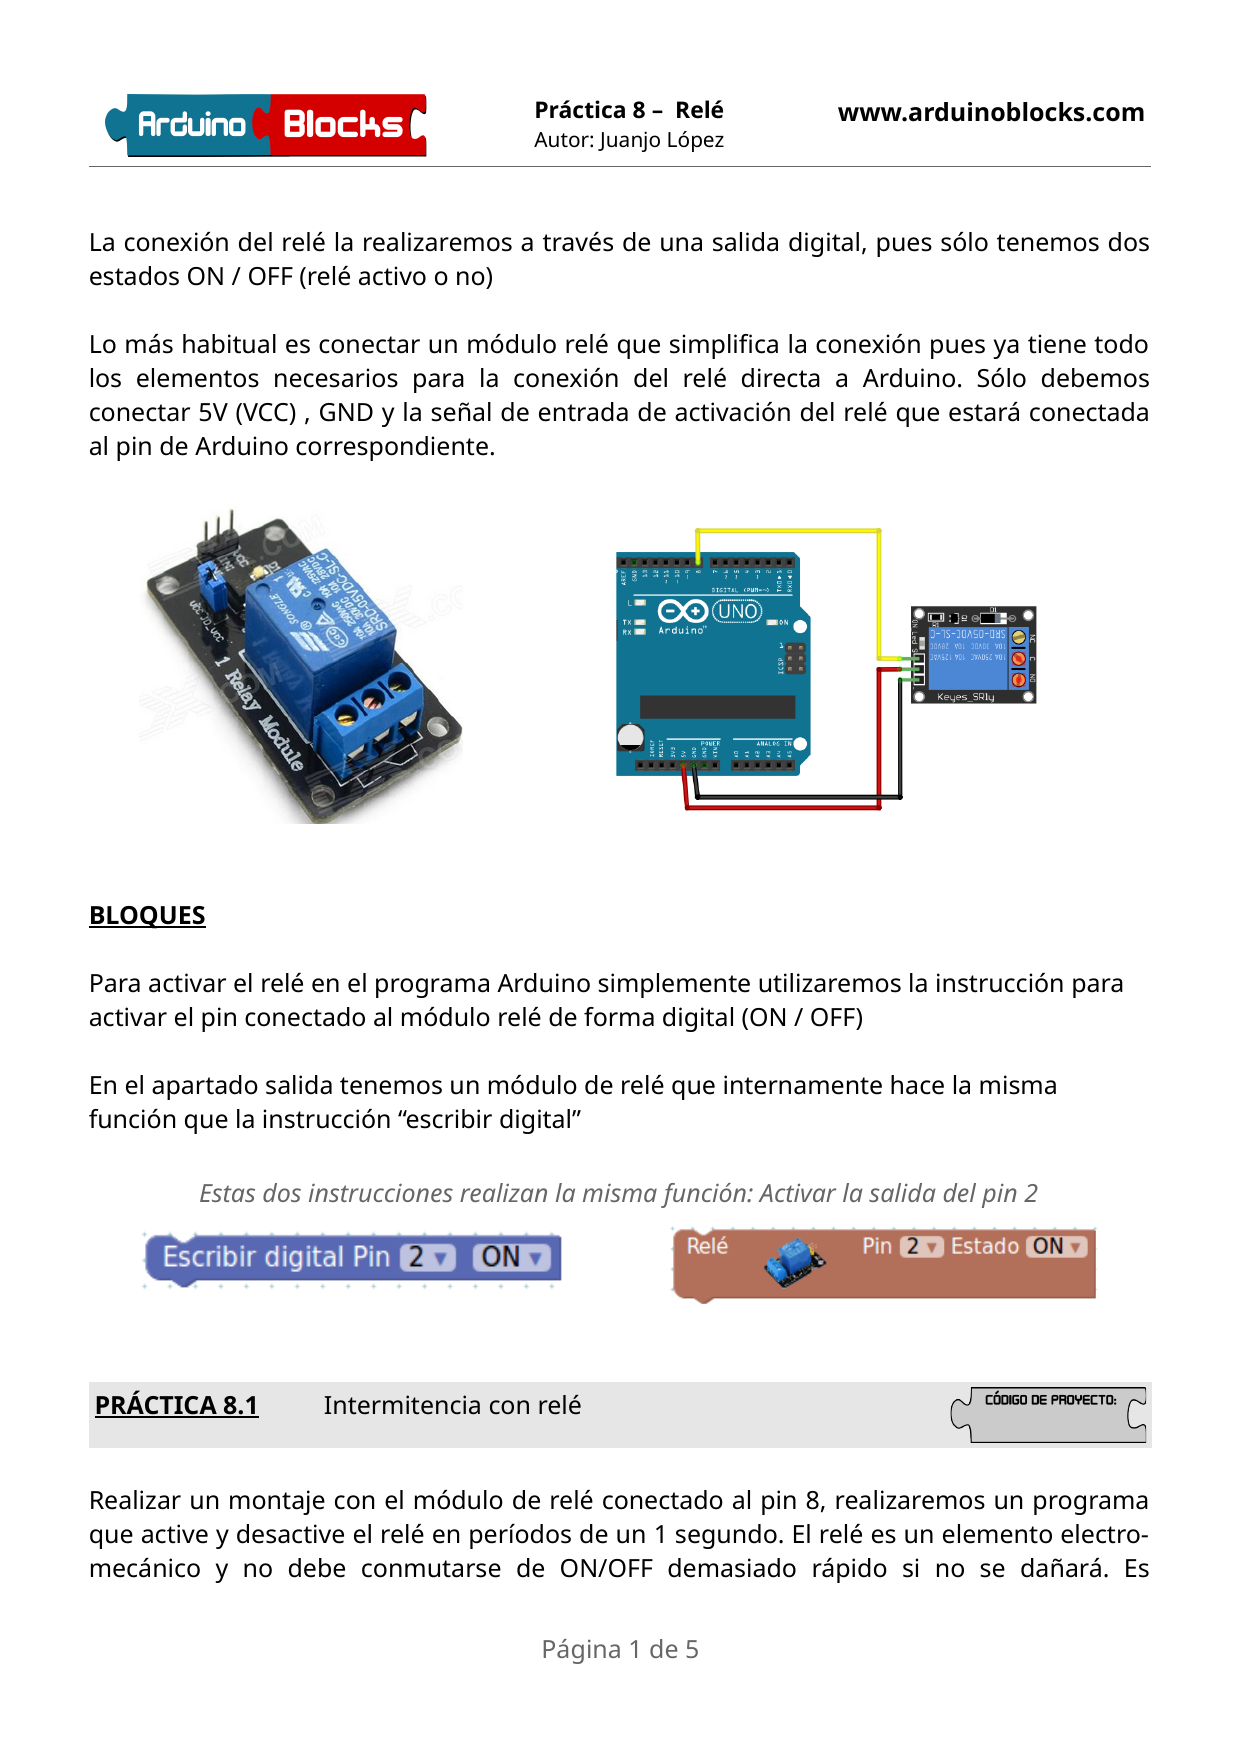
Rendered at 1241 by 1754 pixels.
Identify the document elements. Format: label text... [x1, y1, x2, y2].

table_header [89, 497, 513, 829]
table_header Estas dos instrucciones realizan la misma función: Activar la salida del pin 2 [89, 1170, 1152, 1215]
text Lo más habitual es conectar un módulo relé que simplifica la conexión pues ya tiene todo los elementos necesarios para la conexión del relé directa a Arduino. Sólo debemos conectar 5V (VCC) , GND y la señal de entrada de activación del relé que estará conectada al pin de Arduino correspondiente. [88, 326, 1152, 463]
picture [668, 1221, 1104, 1308]
picture [139, 502, 463, 824]
table_header [945, 1382, 1152, 1448]
table_cell [89, 1215, 620, 1314]
text Realizar un montaje con el módulo de relé conectado al pin 8, realizaremos un programa que active y desactive el relé en períodos de un 1 segundo. El relé es un elemento electro-mecánico y no debe conmutarse de ON/OFF demasiado rápido si no se dañará. Es [88, 1482, 1152, 1585]
text En el apartado salida tenemos un módulo de relé que internamente hace la misma función que la instrucción “escribir digital” [88, 1068, 1152, 1136]
table_header [514, 497, 1152, 829]
picture [105, 94, 427, 157]
picture [616, 502, 1049, 822]
picture [139, 1221, 570, 1298]
table_header PRÁCTICA 8.1 [89, 1382, 318, 1448]
text La conexión del relé la realizaremos a través de una salida digital, pues sólo tenemos dos estados ON / OFF (relé activo o no) [88, 224, 1152, 292]
table_header Intermitencia con relé [318, 1382, 945, 1448]
text BLOQUES [88, 897, 1152, 931]
table_cell [620, 1215, 1152, 1314]
picture [950, 1387, 1147, 1443]
text Para activar el relé en el programa Arduino simplemente utilizaremos la instrucción para activar el pin conectado al módulo relé de forma digital (ON / OFF) [88, 965, 1152, 1033]
